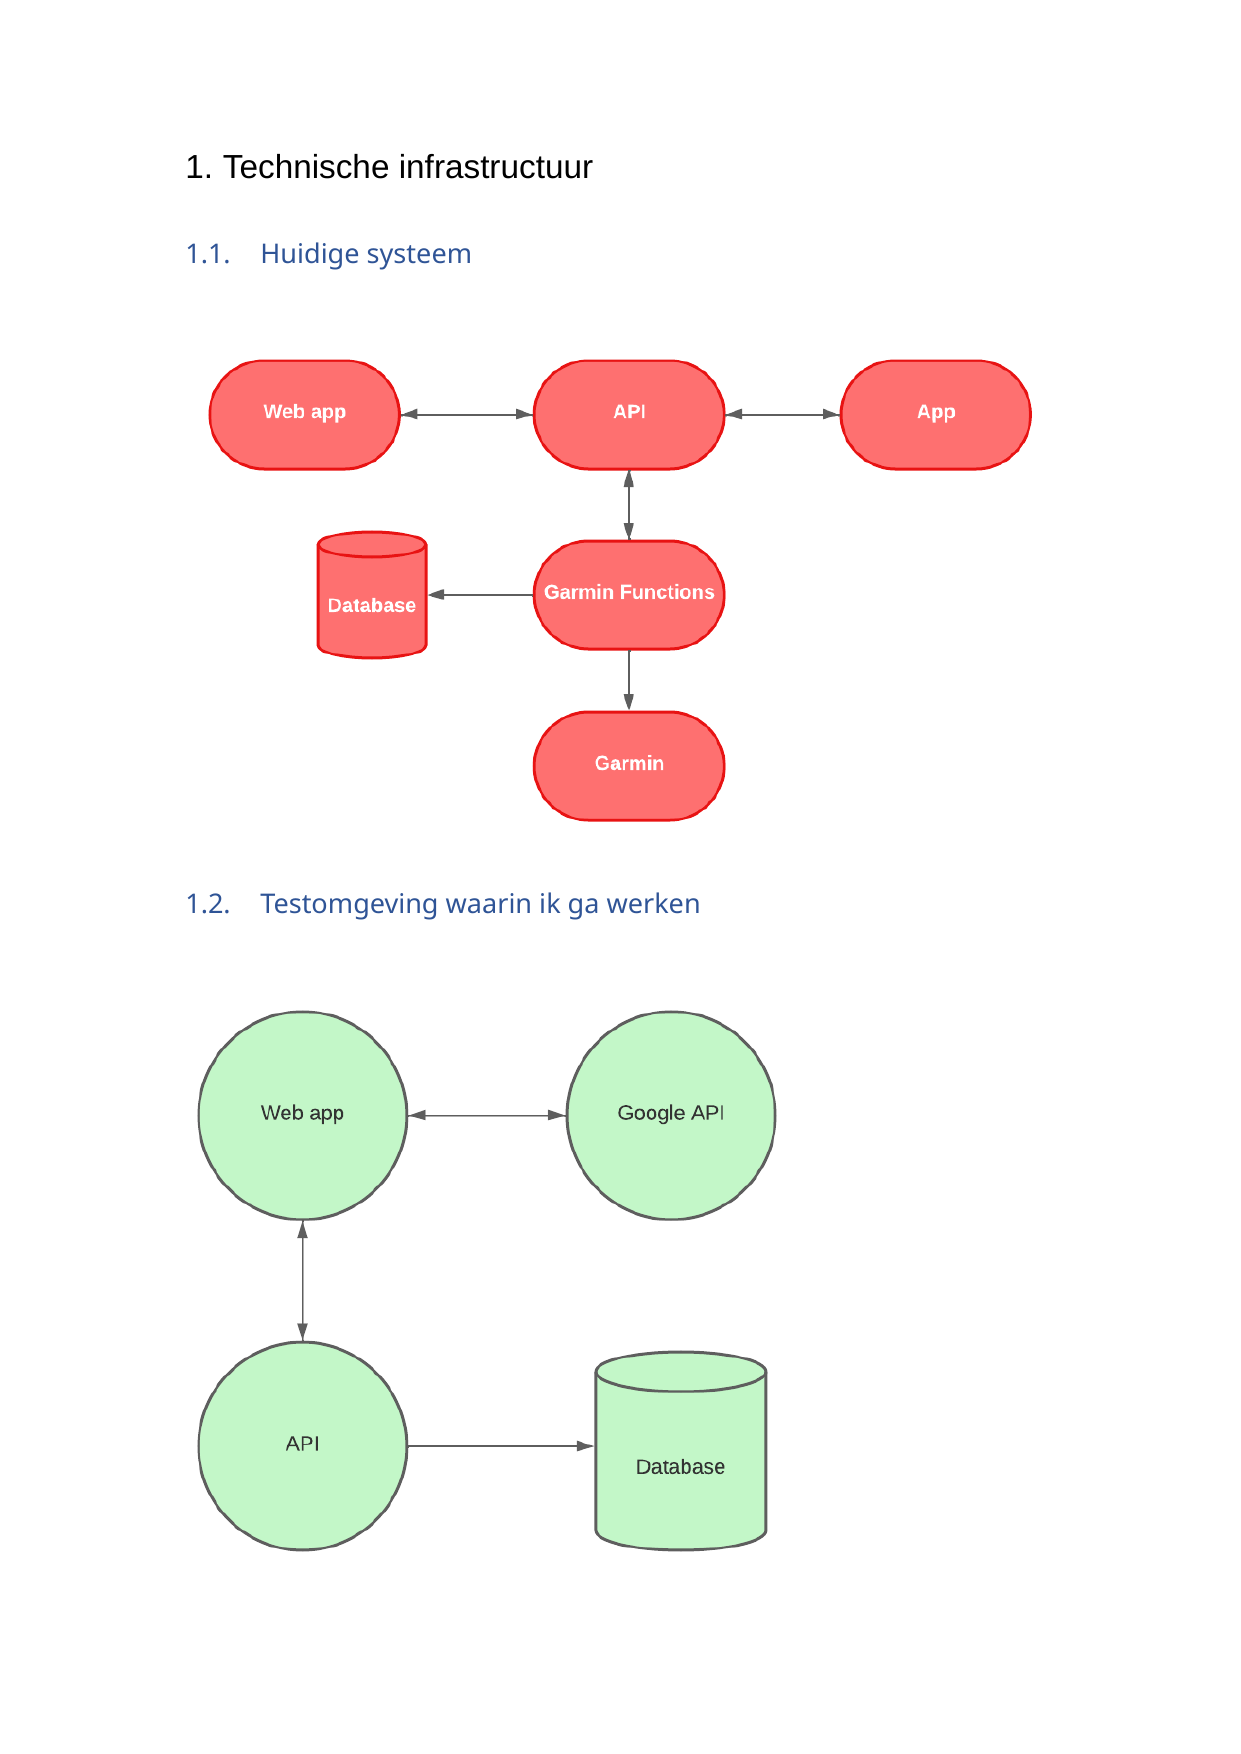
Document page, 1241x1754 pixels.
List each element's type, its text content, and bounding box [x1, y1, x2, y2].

subtitle Huidige systeem [185, 235, 1093, 272]
subtitle Testomgeving waarin ik ga werken [185, 885, 1093, 922]
subtitle Technische infrastructuur [185, 148, 1093, 186]
